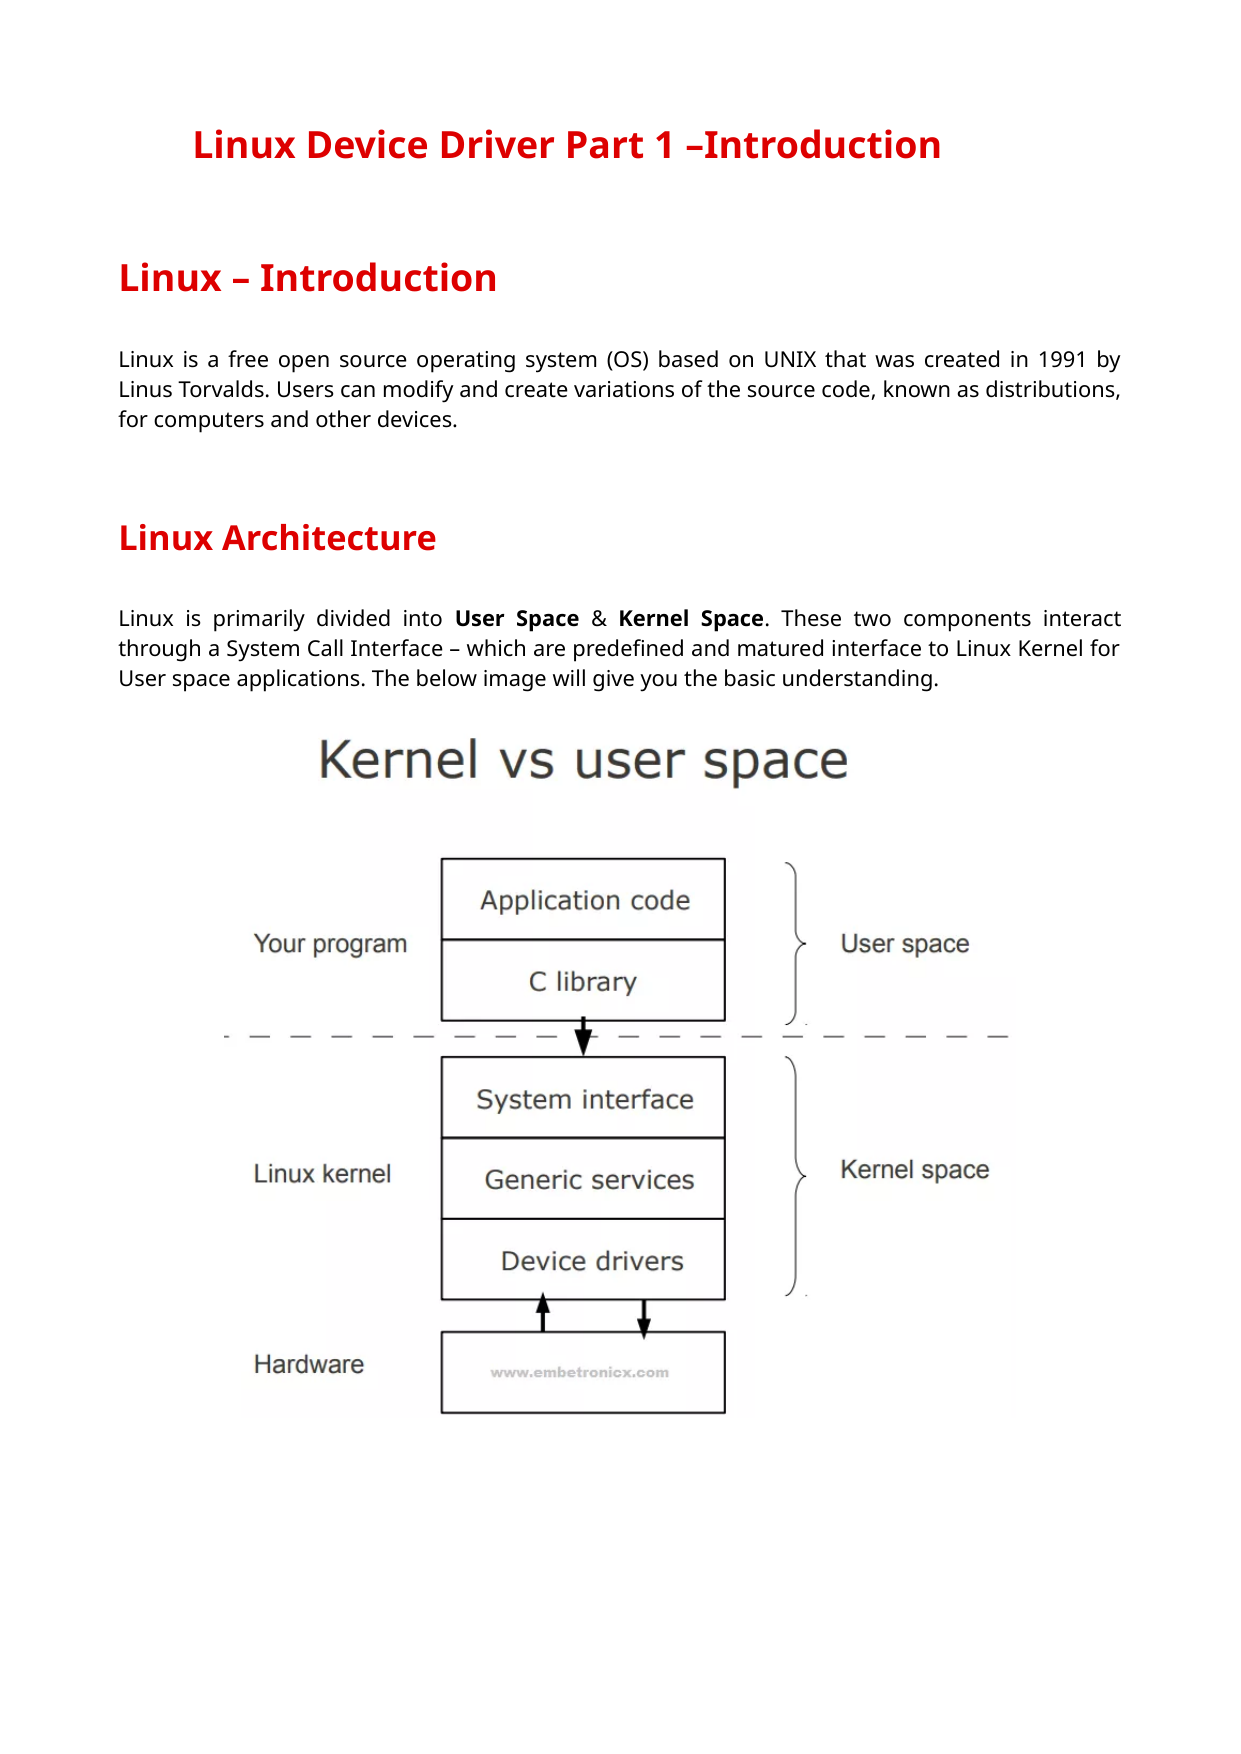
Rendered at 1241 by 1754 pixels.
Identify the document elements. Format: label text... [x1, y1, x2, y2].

text Linux Device Driver Part 1 –Introduction [118, 118, 1122, 169]
picture [224, 722, 1017, 1418]
text Linux is primarily divided into User Space & Kernel Space. These two components interact through a System Call Interface – which are predefined and matured interface to Linux Kernel for User space applications. The below image will give you the basic understanding. [118, 603, 1122, 692]
text Linux is a free open source operating system (OS) based on UNIX that was created in 1991 by Linus Torvalds. Users can modify and create variations of the source code, known as distributions, for computers and other devices. [118, 344, 1122, 433]
subtitle Linux – Introduction [118, 252, 1122, 303]
subtitle Linux Architecture [118, 514, 1122, 561]
